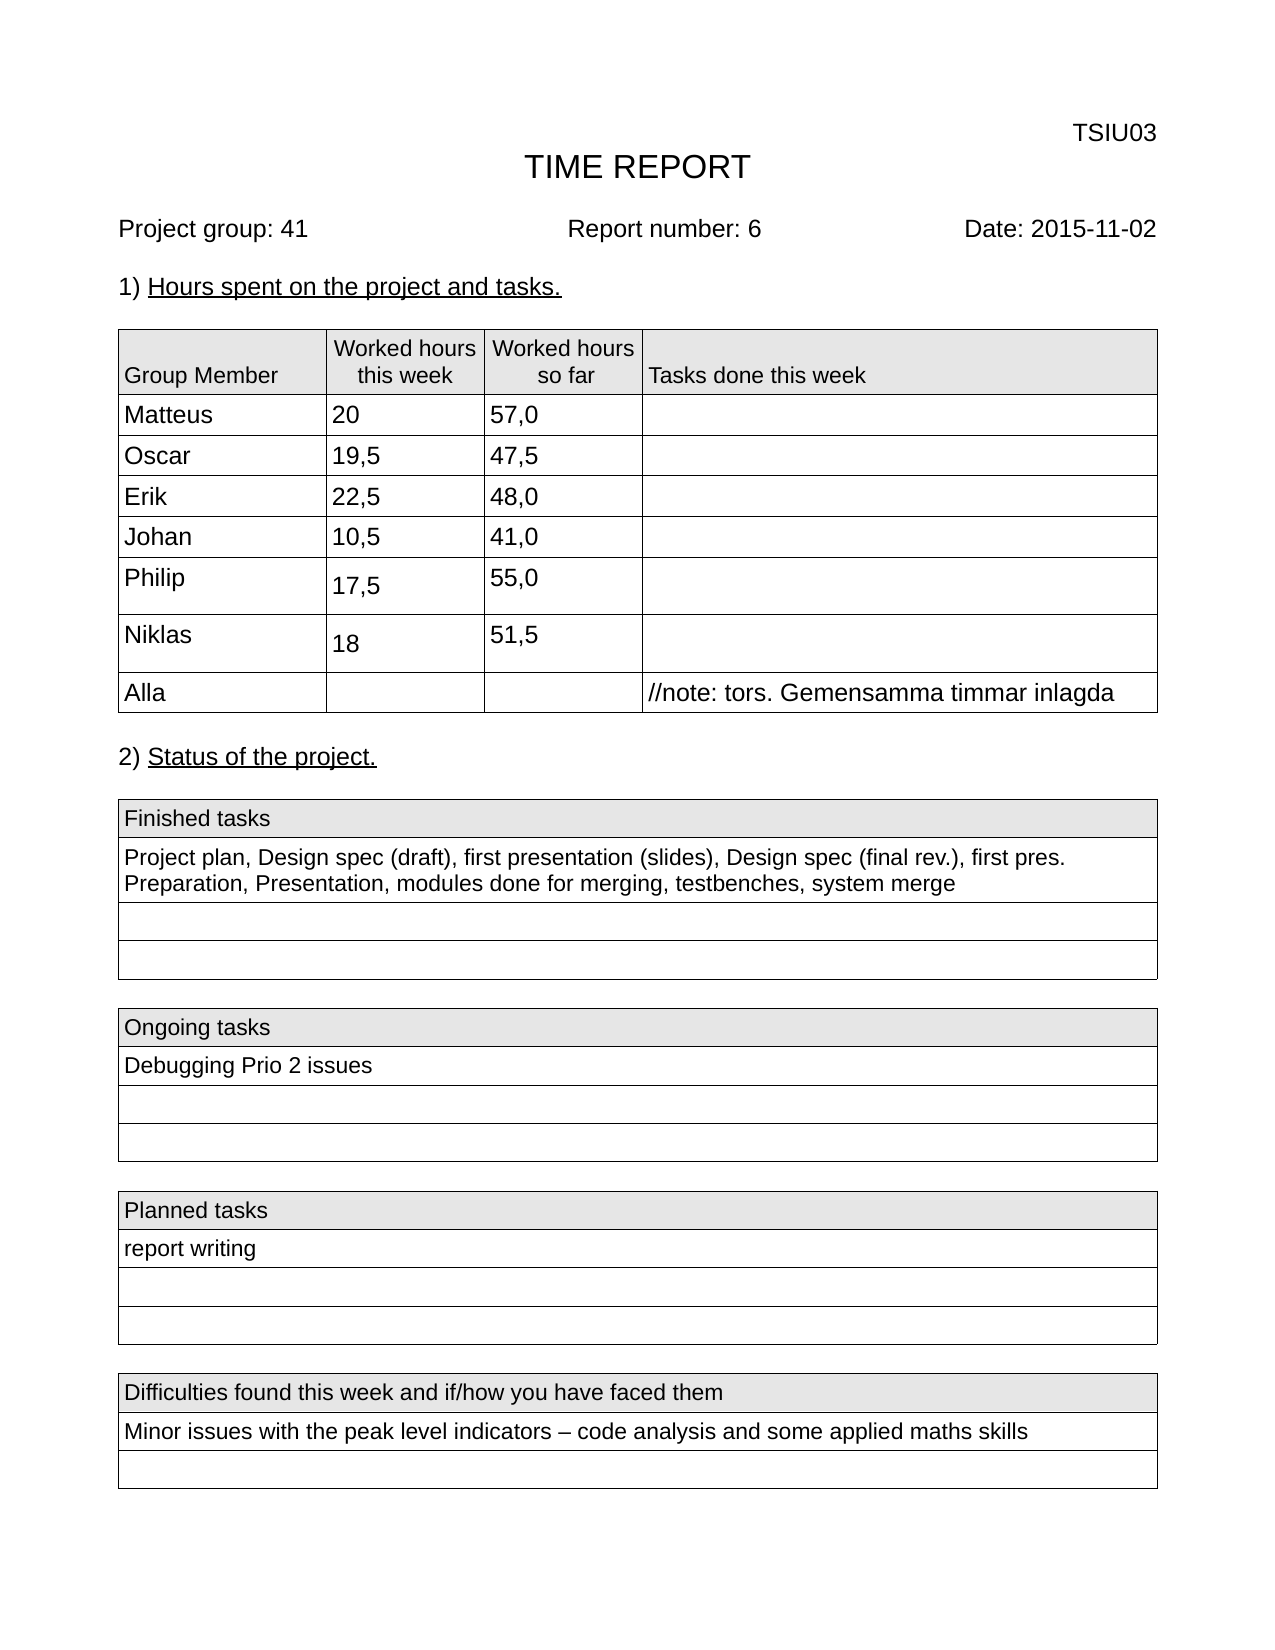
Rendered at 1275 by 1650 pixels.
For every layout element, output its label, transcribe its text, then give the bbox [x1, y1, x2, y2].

text TIME REPORT [118, 147, 1157, 185]
table_cell Debugging Prio 2 issues [119, 1047, 1157, 1084]
table_cell 47,5 [485, 436, 642, 475]
table_cell report writing [119, 1230, 1157, 1267]
table_header Finished tasks [119, 800, 1157, 837]
table_header Planned tasks [119, 1192, 1157, 1229]
table_cell Niklas [119, 615, 326, 671]
table_cell Project plan, Design spec (draft), first presentation (slides), Design spec (final rev.), first pres. Preparation, Presentation, modules done for merging, testbenches, system merge [119, 838, 1157, 902]
table_cell //note: tors. Gemensamma timmar inlagda [643, 673, 1157, 712]
table_cell 57,0 [485, 395, 642, 434]
table_cell [485, 673, 642, 712]
table_cell Minor issues with the peak level indicators – code analysis and some applied maths skills [119, 1413, 1157, 1450]
table_cell 20 [327, 395, 484, 434]
table_header Worked hours this week [327, 330, 484, 394]
table_cell Philip [119, 558, 326, 614]
table_cell [643, 436, 1157, 475]
table_cell Oscar [119, 436, 326, 475]
text Project group: 41 Report number: 6 Date: 2015-11-02 [118, 214, 1157, 243]
table_cell [119, 1451, 1157, 1488]
table_cell 19,5 [327, 436, 484, 475]
table_cell 48,0 [485, 476, 642, 516]
table_cell [327, 673, 484, 712]
table_cell 55,0 [485, 558, 642, 614]
text TSIU03 [118, 118, 1157, 147]
table_header Ongoing tasks [119, 1009, 1157, 1046]
table_cell 18 [327, 615, 484, 671]
table_cell [119, 1268, 1157, 1306]
table_cell Alla [119, 673, 326, 712]
table_cell [643, 395, 1157, 434]
text 1) Hours spent on the project and tasks. [118, 272, 1157, 300]
table_cell [119, 903, 1157, 940]
table_cell 51,5 [485, 615, 642, 671]
table_cell [119, 941, 1157, 979]
table_cell 41,0 [485, 517, 642, 557]
table_cell [643, 615, 1157, 671]
table_cell [643, 476, 1157, 516]
table_cell [643, 517, 1157, 557]
table_header Difficulties found this week and if/how you have faced them [119, 1374, 1157, 1411]
table_header Worked hours so far [485, 330, 642, 394]
table_cell [119, 1307, 1157, 1344]
table_cell Erik [119, 476, 326, 516]
table_cell [119, 1086, 1157, 1123]
table_cell Johan [119, 517, 326, 557]
table_cell Matteus [119, 395, 326, 434]
table_cell 10,5 [327, 517, 484, 557]
table_cell 17,5 [327, 558, 484, 614]
table_header Group Member [119, 330, 326, 394]
text 2) Status of the project. [118, 741, 1157, 770]
table_cell [643, 558, 1157, 614]
table_header Tasks done this week [643, 330, 1157, 394]
table_cell 22,5 [327, 476, 484, 516]
table_cell [119, 1124, 1157, 1161]
